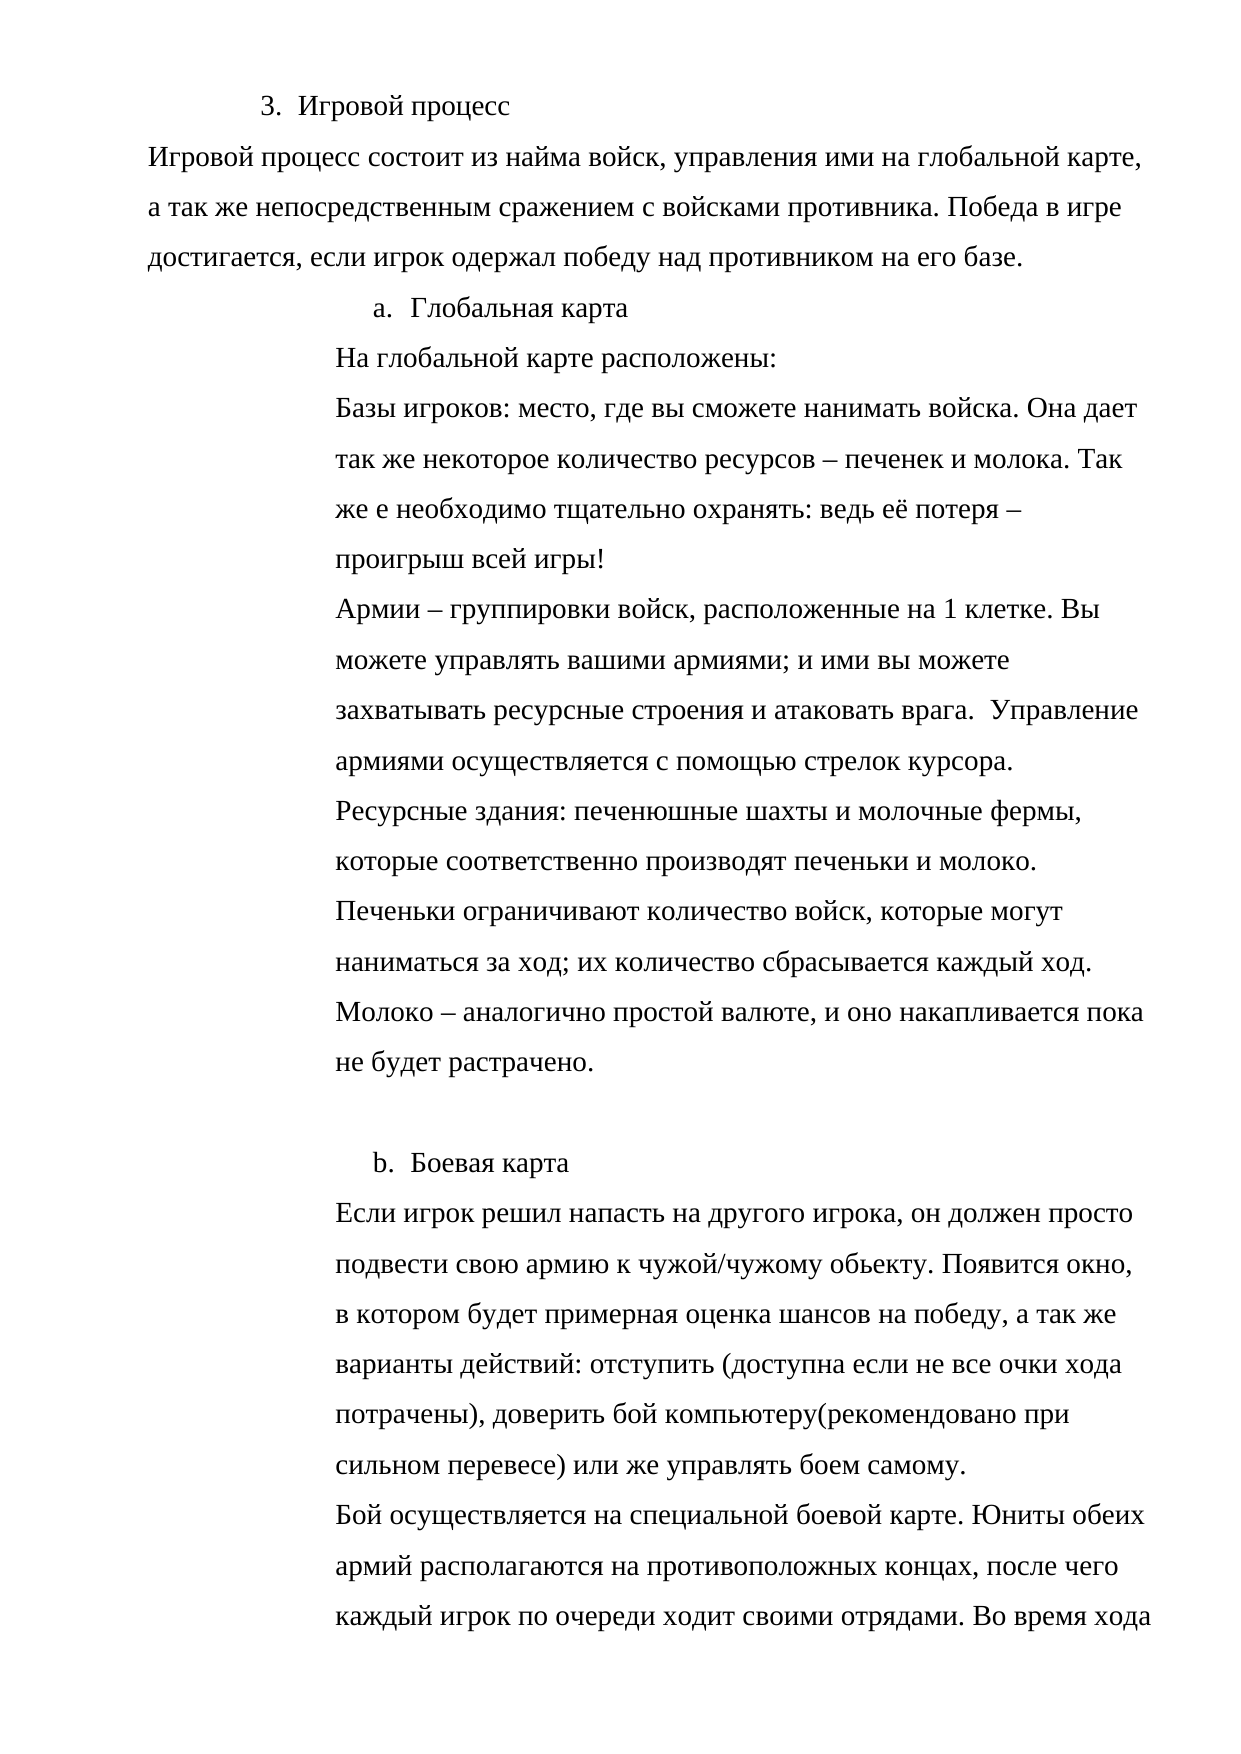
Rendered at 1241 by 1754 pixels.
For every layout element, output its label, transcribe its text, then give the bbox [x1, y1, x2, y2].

text На глобальной карте расположены: Базы игроков: место, где вы сможете нанимать войска. Она дает так же некоторое количество ресурсов – печенек и молока. Так же е необходимо тщательно охранять: ведь её потеря – проигрыш всей игры! [335, 340, 1152, 575]
text Армии – группировки войск, расположенные на 1 клетке. Вы можете управлять вашими армиями; и ими вы можете захватывать ресурсные строения и атаковать врага. Управление армиями осуществляется с помощью стрелок курсора. [335, 592, 1152, 776]
list Игровой процесс [260, 88, 1152, 122]
text Ресурсные здания: печенюшные шахты и молочные фермы, которые соответственно производят печеньки и молоко. Печеньки ограничивают количество войск, которые могут наниматься за ход; их количество сбрасывается каждый ход. Молоко – аналогично простой валюте, и оно накапливается пока не будет растрачено. [335, 793, 1152, 1078]
text Бой осуществляется на специальной боевой карте. Юниты обеих армий располагаются на противоположных концах, после чего каждый игрок по очереди ходит своими отрядами. Во время хода [335, 1497, 1152, 1631]
text Игровой процесс состоит из найма войск, управления ими на глобальной карте, а так же непосредственным сражением с войсками противника. Победа в игре достигается, если игрок одержал победу над противником на его базе. [148, 139, 1152, 273]
list Боевая карта [373, 1145, 1152, 1179]
list Глобальная карта [373, 290, 1152, 323]
text Если игрок решил напасть на другого игрока, он должен просто подвести свою армию к чужой/чужому обьекту. Появится окно, в котором будет примерная оценка шансов на победу, а так же варианты действий: отступить (доступна если не все очки хода потрачены), доверить бой компьютеру(рекомендовано при сильном перевесе) или же управлять боем самому. [335, 1195, 1152, 1481]
